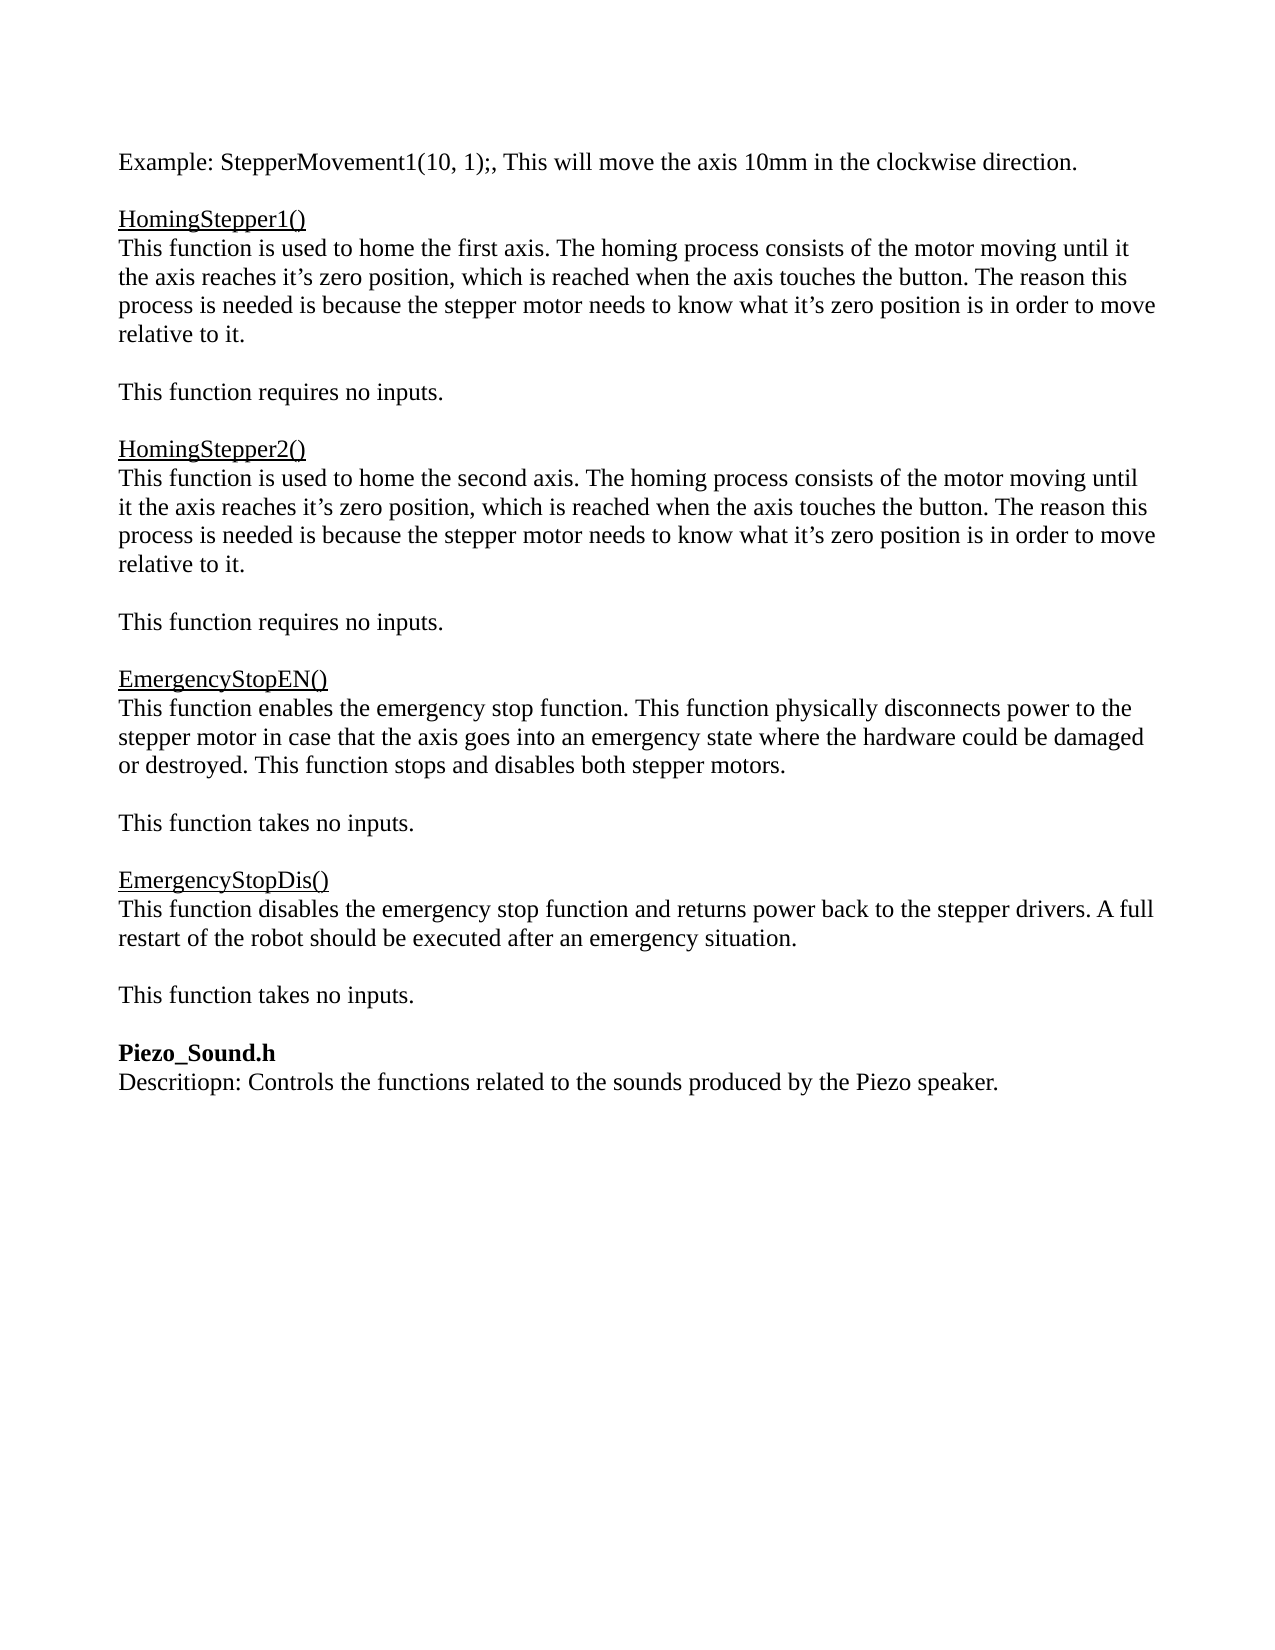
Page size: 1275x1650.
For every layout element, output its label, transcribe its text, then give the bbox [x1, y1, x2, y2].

text This function is used to home the second axis. The homing process consists of the motor moving until it the axis reaches it’s zero position, which is reached when the axis touches the button. The reason this process is needed is because the stepper motor needs to know what it’s zero position is in order to move relative to it. [118, 463, 1157, 578]
text HomingStepper1() [118, 204, 1157, 233]
text EmergencyStopEN() [118, 664, 1157, 693]
text HomingStepper2() [118, 434, 1157, 463]
text Piezo_Sound.h [118, 1038, 1157, 1067]
text This function requires no inputs. [118, 377, 1157, 406]
text This function enables the emergency stop function. This function physically disconnects power to the stepper motor in case that the axis goes into an emergency state where the hardware could be damaged or destroyed. This function stops and disables both stepper motors. [118, 693, 1157, 779]
text Example: StepperMovement1(10, 1);, This will move the axis 10mm in the clockwise direction. [118, 147, 1157, 176]
text This function requires no inputs. [118, 607, 1157, 636]
text EmergencyStopDis() [118, 866, 1157, 894]
text This function disables the emergency stop function and returns power back to the stepper drivers. A full restart of the robot should be executed after an emergency situation. [118, 894, 1157, 952]
text This function is used to home the first axis. The homing process consists of the motor moving until it the axis reaches it’s zero position, which is reached when the axis touches the button. The reason this process is needed is because the stepper motor needs to know what it’s zero position is in order to move relative to it. [118, 233, 1157, 348]
text This function takes no inputs. [118, 808, 1157, 837]
text This function takes no inputs. [118, 981, 1157, 1009]
text Descritiopn: Controls the functions related to the sounds produced by the Piezo speaker. [118, 1067, 1157, 1096]
